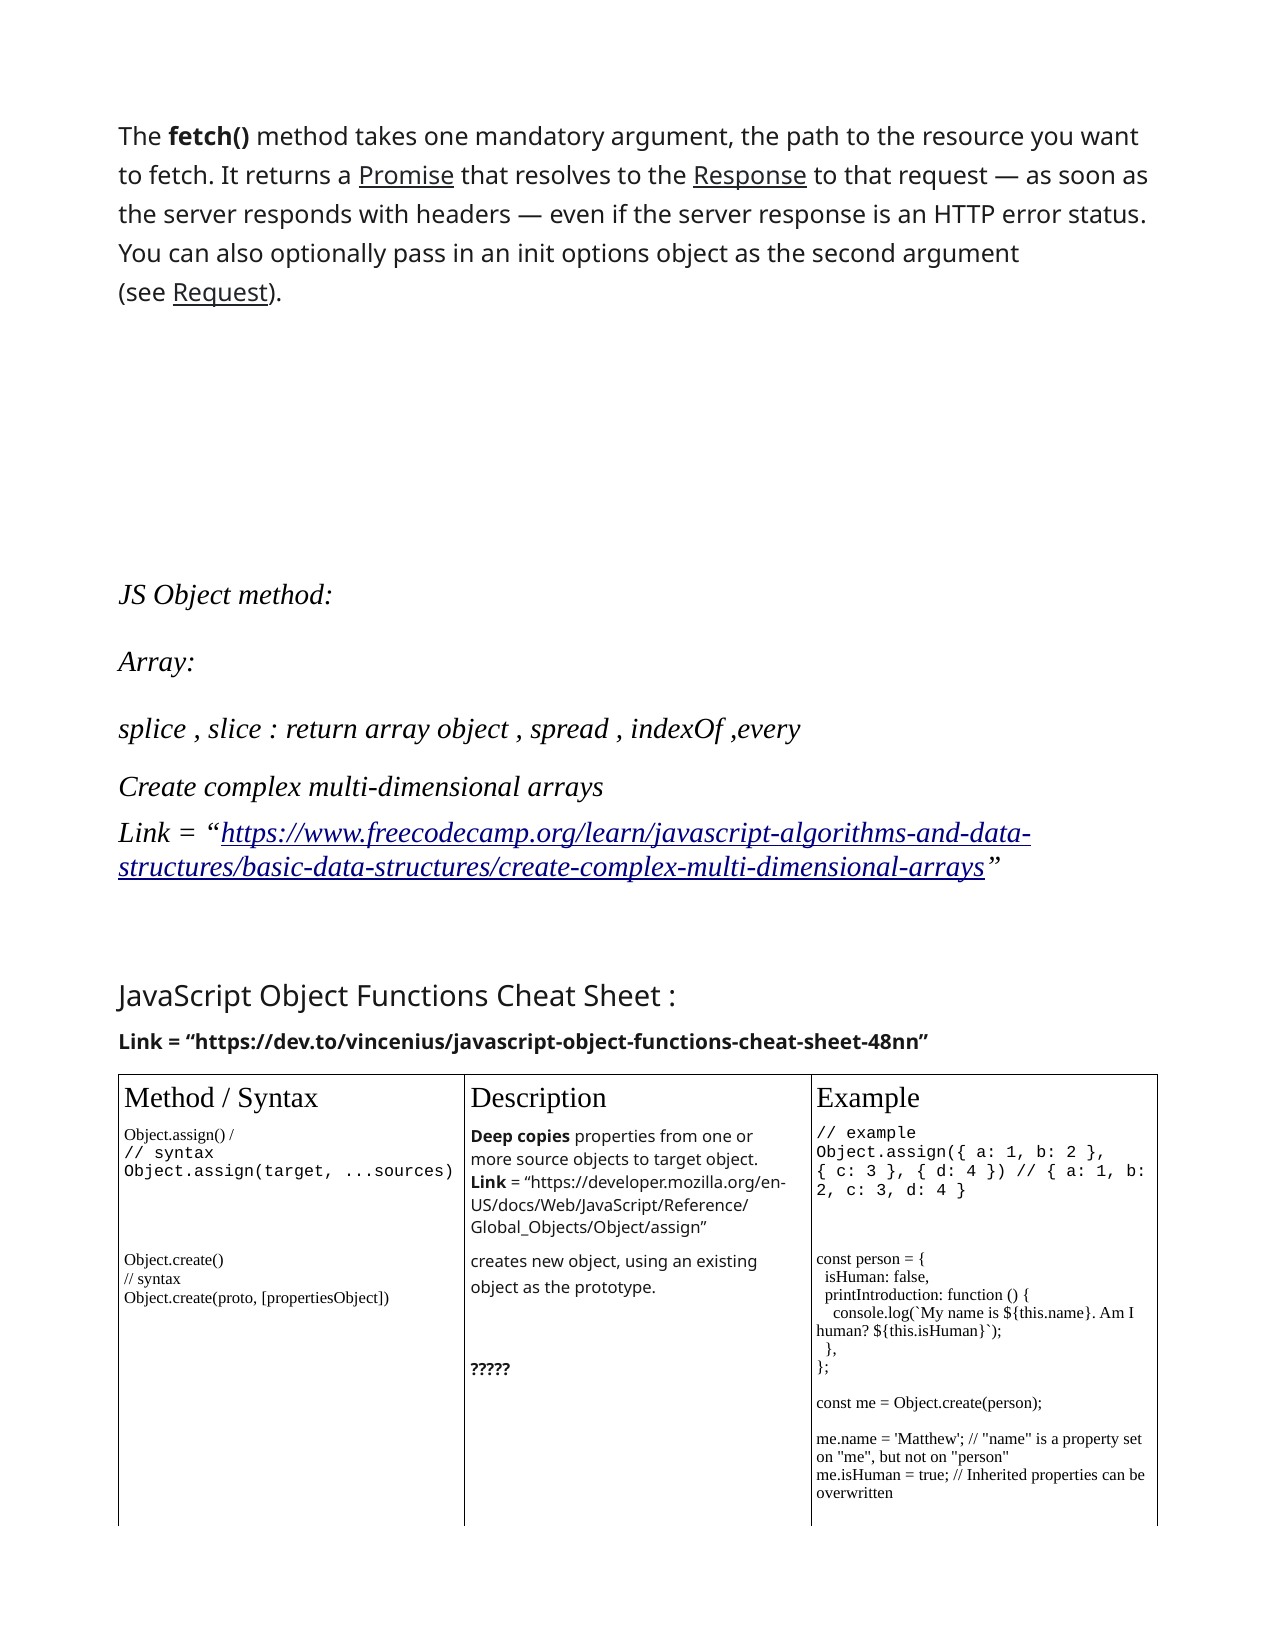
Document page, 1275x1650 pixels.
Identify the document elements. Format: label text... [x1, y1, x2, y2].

text Array: [118, 644, 1157, 677]
subtitle Create complex multi-dimensional arrays [118, 769, 1157, 803]
table_header Method / Syntax [119, 1075, 464, 1119]
table_cell creates new object, using an existing object as the prototype. ????? [465, 1244, 811, 1526]
table_cell // example Object.assign({ a: 1, b: 2 }, { c: 3 }, { d: 4 }) // { a: 1, b: 2, c: 3, d: 4 } [812, 1119, 1157, 1244]
table_cell Object.assign() / // syntax Object.assign(target, ...sources) [119, 1119, 464, 1244]
table_header Example [812, 1075, 1157, 1119]
table_cell Deep copies properties from one or more source objects to target object. Link = “https://developer.mozilla.org/en-US/docs/Web/JavaScript/Reference/Global_Objects/Object/assign” [465, 1119, 811, 1244]
table_header Description [465, 1075, 811, 1119]
text Link = “https://dev.to/vincenius/javascript-object-functions-cheat-sheet-48nn” [118, 1027, 1157, 1055]
text The fetch() method takes one mandatory argument, the path to the resource you want to fetch. It returns a Promise that resolves to the Response to that request — as soon as the server responds with headers — even if the server response is an HTTP error status. You can also optionally pass in an init options object as the second argument (see Request). [118, 118, 1157, 309]
table_cell Object.create() // syntax Object.create(proto, [propertiesObject]) [119, 1244, 464, 1526]
subtitle JavaScript Object Functions Cheat Sheet : [118, 975, 1157, 1014]
text splice , slice : return array object , spread , indexOf ,every [118, 711, 1157, 744]
text JS Object method: [118, 577, 1157, 610]
text Link = “https://www.freecodecamp.org/learn/javascript-algorithms-and-data-structures/basic-data-structures/create-complex-multi-dimensional-arrays” [118, 816, 1157, 883]
table_cell const person = { isHuman: false, printIntroduction: function () { console.log(`My name is ${this.name}. Am I human? ${this.isHuman}`); }, }; const me = Object.create(person); me.name = 'Matthew'; // "name" is a property set on "me", but not on "person" me.isHuman = true; // Inherited properties can be overwritten [812, 1244, 1157, 1526]
